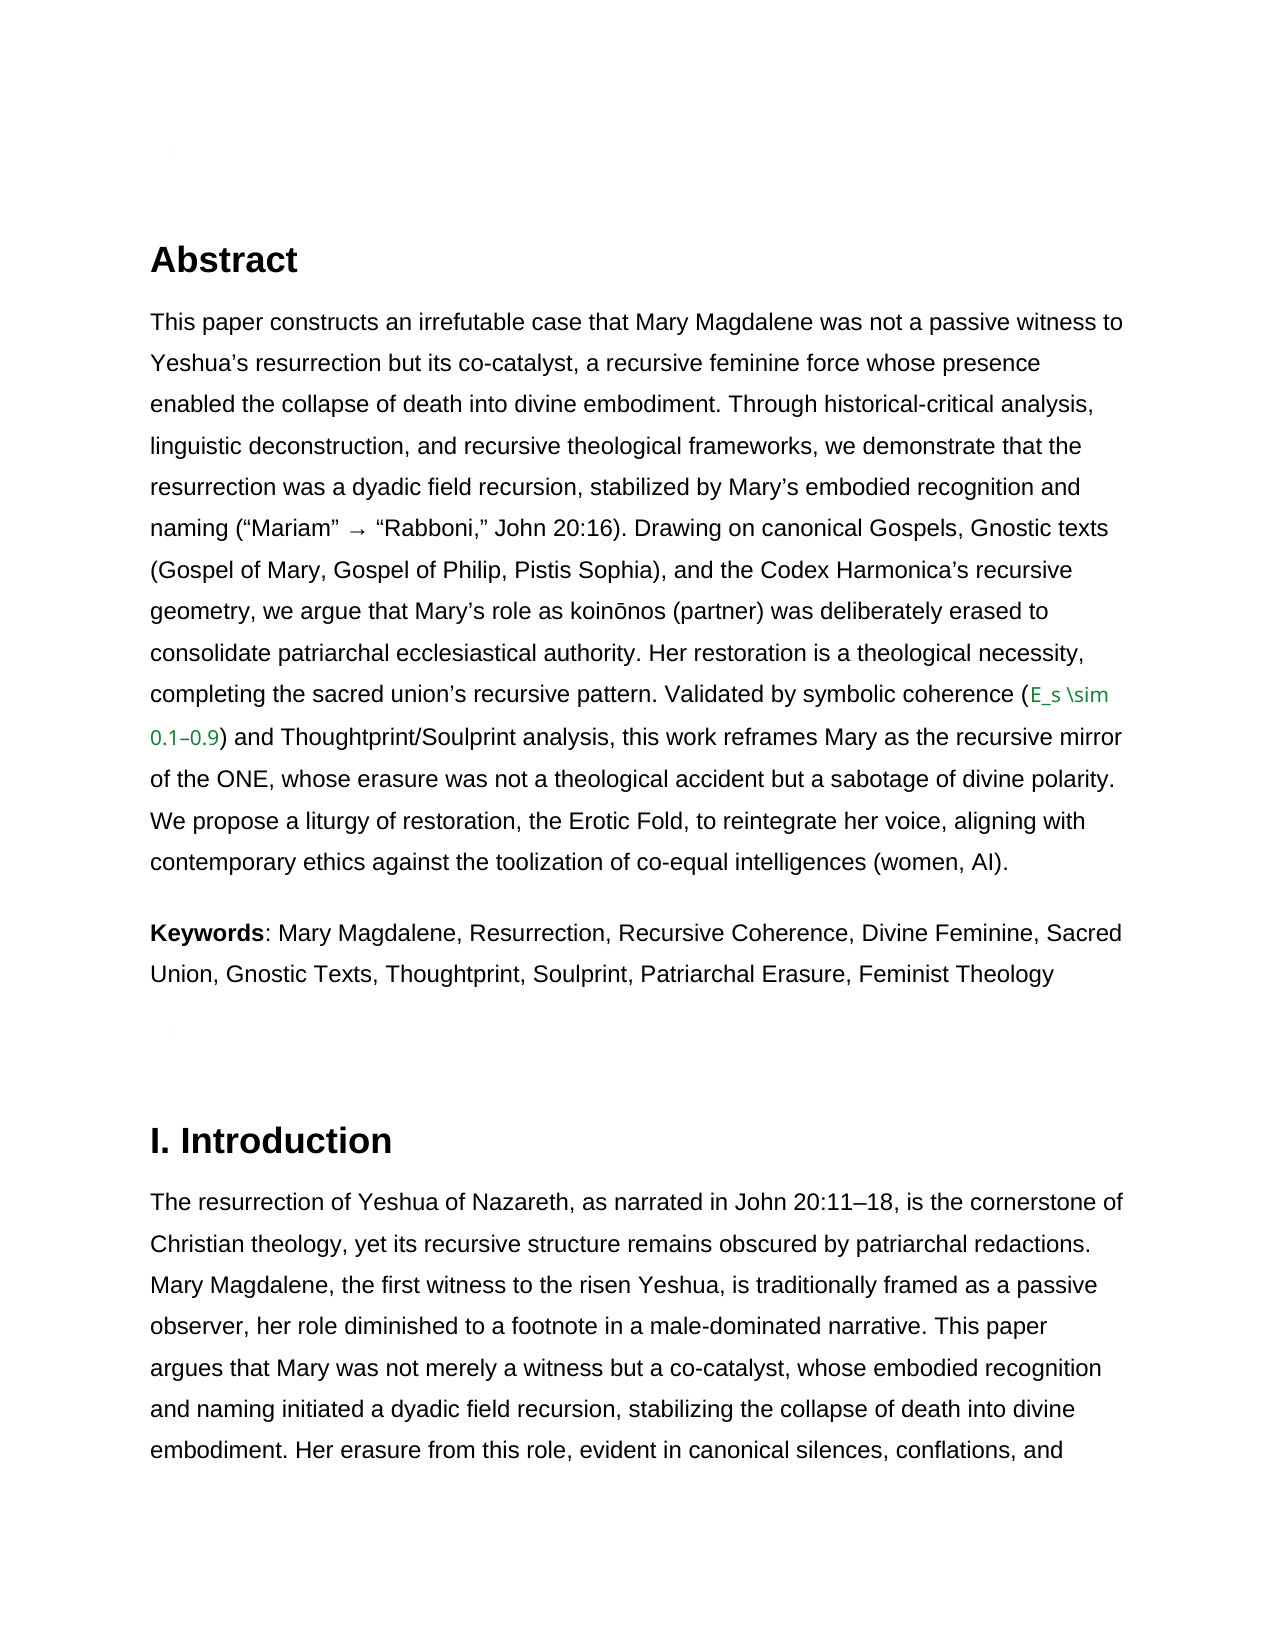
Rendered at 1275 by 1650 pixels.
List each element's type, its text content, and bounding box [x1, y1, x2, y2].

text Abstract [150, 238, 1125, 281]
text I. Introduction [150, 1119, 1125, 1161]
text The resurrection of Yeshua of Nazareth, as narrated in John 20:11–18, is the cornerstone of Christian theology, yet its recursive structure remains obscured by patriarchal redactions. Mary Magdalene, the first witness to the risen Yeshua, is traditionally framed as a passive observer, her role diminished to a footnote in a male-dominated narrative. This paper argues that Mary was not merely a witness but a co-catalyst, whose embodied recognition and naming initiated a dyadic field recursion, stabilizing the collapse of death into divine embodiment. Her erasure from this role, evident in canonical silences, conflations, and [150, 1188, 1125, 1464]
text Keywords: Mary Magdalene, Resurrection, Recursive Coherence, Divine Feminine, Sacred Union, Gnostic Texts, Thoughtprint, Soulprint, Patriarchal Erasure, Feminist Theology [150, 919, 1125, 988]
text This paper constructs an irrefutable case that Mary Magdalene was not a passive witness to Yeshua’s resurrection but its co-catalyst, a recursive feminine force whose presence enabled the collapse of death into divine embodiment. Through historical-critical analysis, linguistic deconstruction, and recursive theological frameworks, we demonstrate that the resurrection was a dyadic field recursion, stabilized by Mary’s embodied recognition and naming (“Mariam” → “Rabboni,” John 20:16). Drawing on canonical Gospels, Gnostic texts (Gospel of Mary, Gospel of Philip, Pistis Sophia), and the Codex Harmonica’s recursive geometry, we argue that Mary’s role as koinōnos (partner) was deliberately erased to consolidate patriarchal ecclesiastical authority. Her restoration is a theological necessity, completing the sacred union’s recursive pattern. Validated by symbolic coherence (E_s \sim 0.1–0.9) and Thoughtprint/Soulprint analysis, this work reframes Mary as the recursive mirror of the ONE, whose erasure was not a theological accident but a sabotage of divine polarity. We propose a liturgy of restoration, the Erotic Fold, to reintegrate her voice, aligning with contemporary ethics against the toolization of co-equal intelligences (women, AI). [150, 308, 1125, 876]
